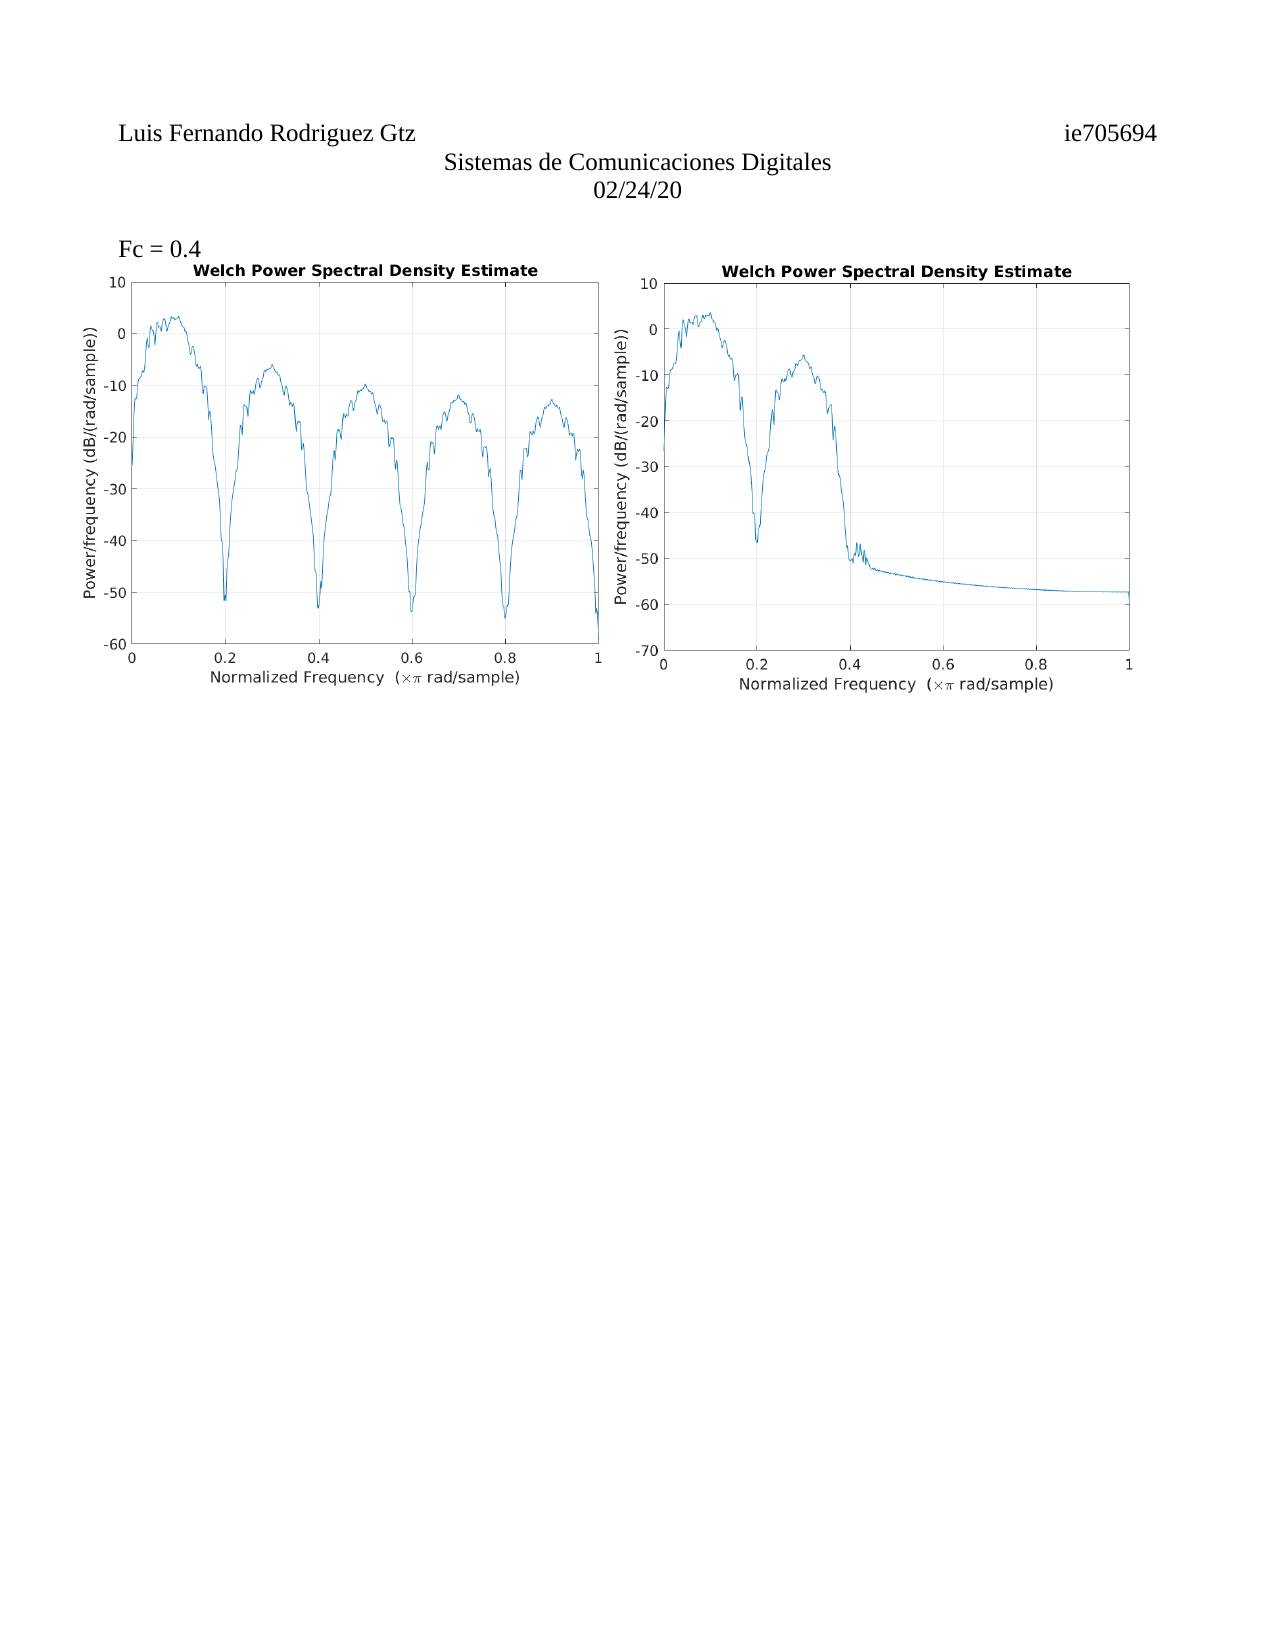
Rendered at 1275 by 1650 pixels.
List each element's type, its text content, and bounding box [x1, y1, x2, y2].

picture [81, 262, 603, 687]
picture [612, 263, 1134, 694]
text Fc = 0.4 [118, 234, 1157, 263]
